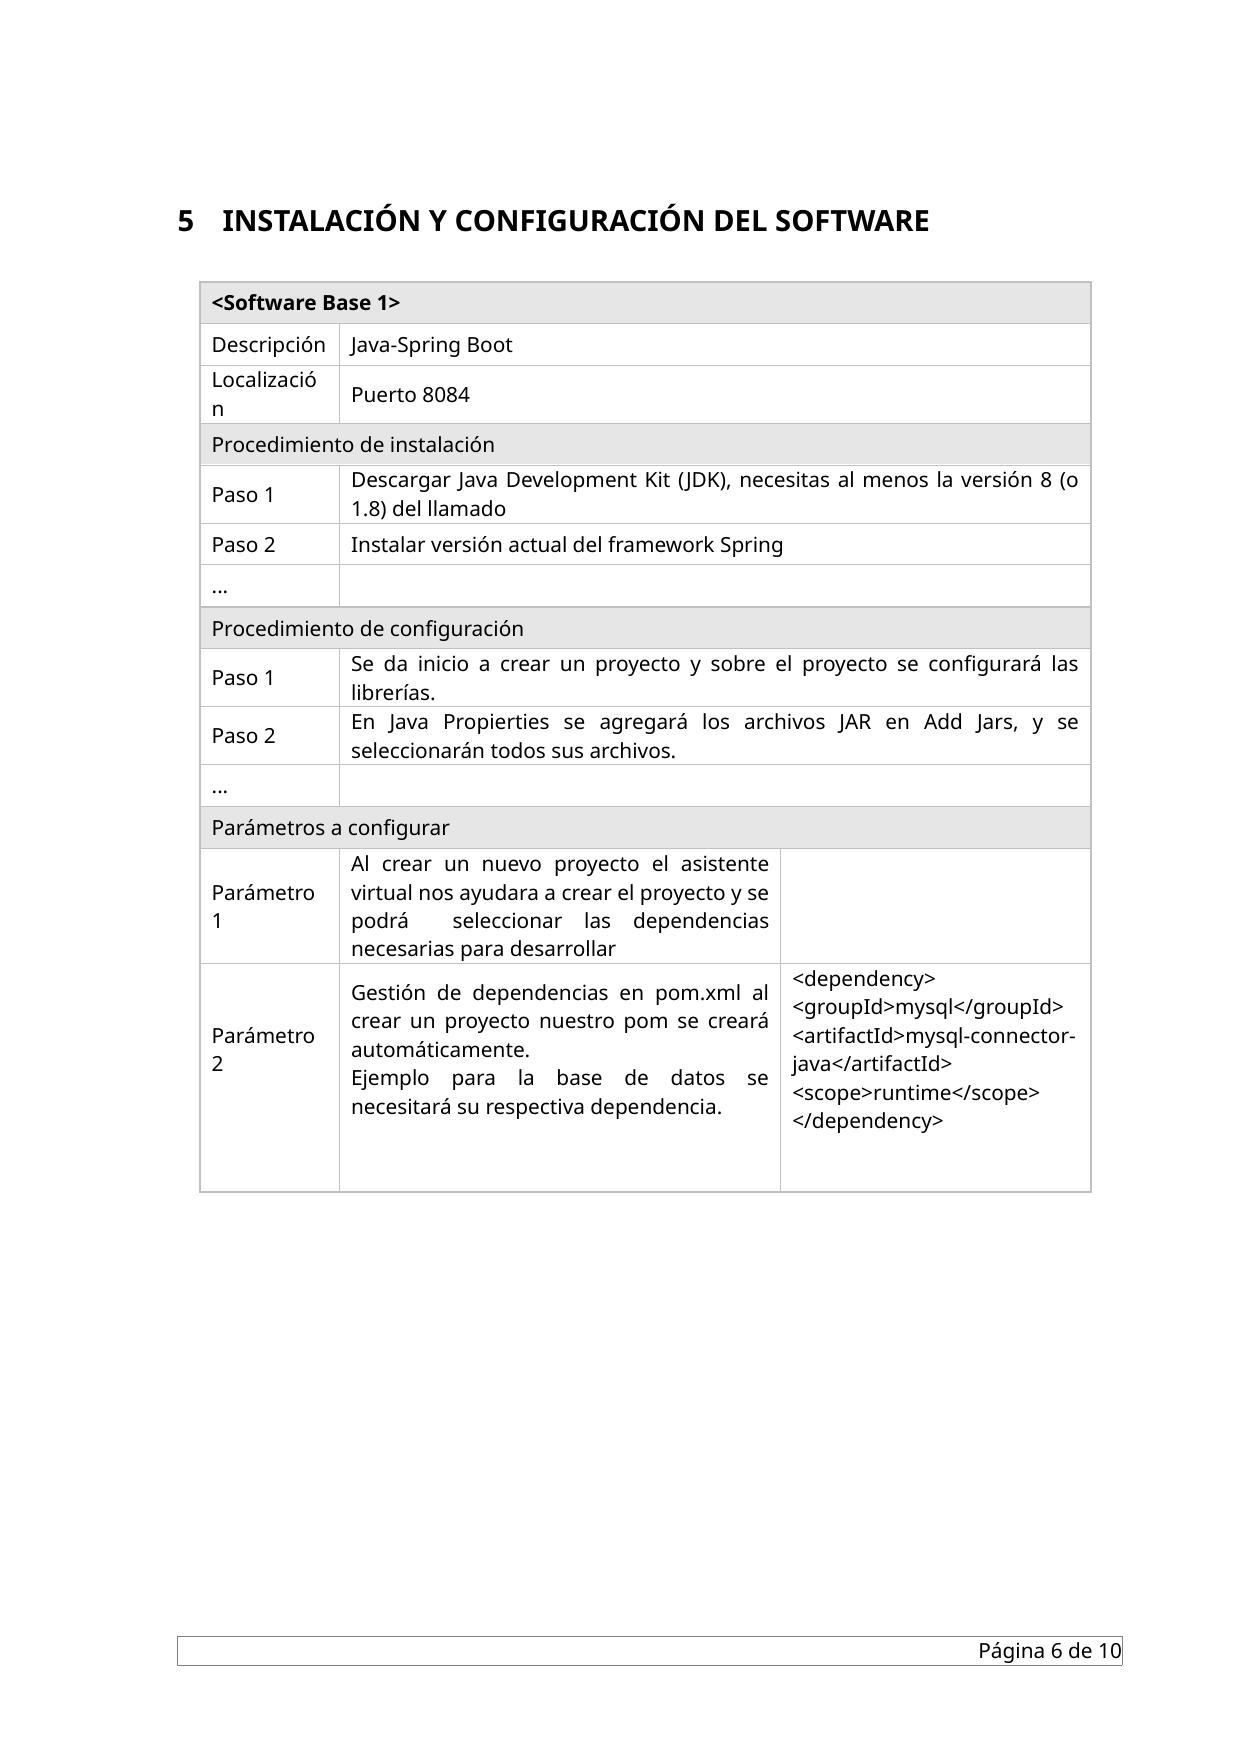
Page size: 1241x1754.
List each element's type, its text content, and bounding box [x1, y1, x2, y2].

subtitle INSTALACIÓN Y CONFIGURACIÓN DEL SOFTWARE [177, 200, 1122, 240]
table_cell Parámetro 1 [201, 849, 339, 963]
table_cell Descripción [201, 324, 339, 364]
table_cell ... [201, 565, 339, 606]
table_cell [201, 1135, 339, 1191]
table_cell [781, 1135, 1090, 1191]
table_cell [781, 849, 1090, 963]
table_cell Gestión de dependencias en pom.xml al crear un proyecto nuestro pom se creará automáticamente. Ejemplo para la base de datos se necesitará su respectiva dependencia. [340, 964, 780, 1134]
table_cell Paso 2 [201, 707, 339, 764]
table_cell En Java Propierties se agregará los archivos JAR en Add Jars, y se seleccionarán todos sus archivos. [340, 707, 1090, 764]
table_cell Parámetros a configurar [201, 807, 1090, 848]
table_cell Se da inicio a crear un proyecto y sobre el proyecto se configurará las librerías. [340, 649, 1090, 706]
table_cell [340, 565, 1090, 606]
table_cell Paso 1 [201, 466, 339, 522]
table_cell Paso 1 [201, 649, 339, 706]
table_cell Procedimiento de instalación [201, 424, 1090, 464]
table_cell <dependency> <groupId>mysql</groupId> <artifactId>mysql-connector-java</artifactId> <scope>runtime</scope> </dependency> [781, 964, 1090, 1134]
table_cell Instalar versión actual del framework Spring [340, 524, 1090, 564]
table_cell Puerto 8084 [340, 366, 1090, 422]
table_cell [340, 765, 1090, 806]
table_cell Parámetro 2 [201, 964, 339, 1134]
table_cell Al crear un nuevo proyecto el asistente virtual nos ayudara a crear el proyecto y se podrá seleccionar las dependencias necesarias para desarrollar [340, 849, 780, 963]
table_cell Procedimiento de configuración [201, 608, 1090, 648]
table_header <Software Base 1> [201, 283, 1090, 323]
table_cell ... [201, 765, 339, 806]
table_cell Paso 2 [201, 524, 339, 564]
table_cell Java-Spring Boot [340, 324, 1090, 364]
table_cell [340, 1135, 780, 1191]
table_cell Localización [201, 366, 339, 422]
table_cell Descargar Java Development Kit (JDK), necesitas al menos la versión 8 (o 1.8) del llamado [340, 466, 1090, 522]
